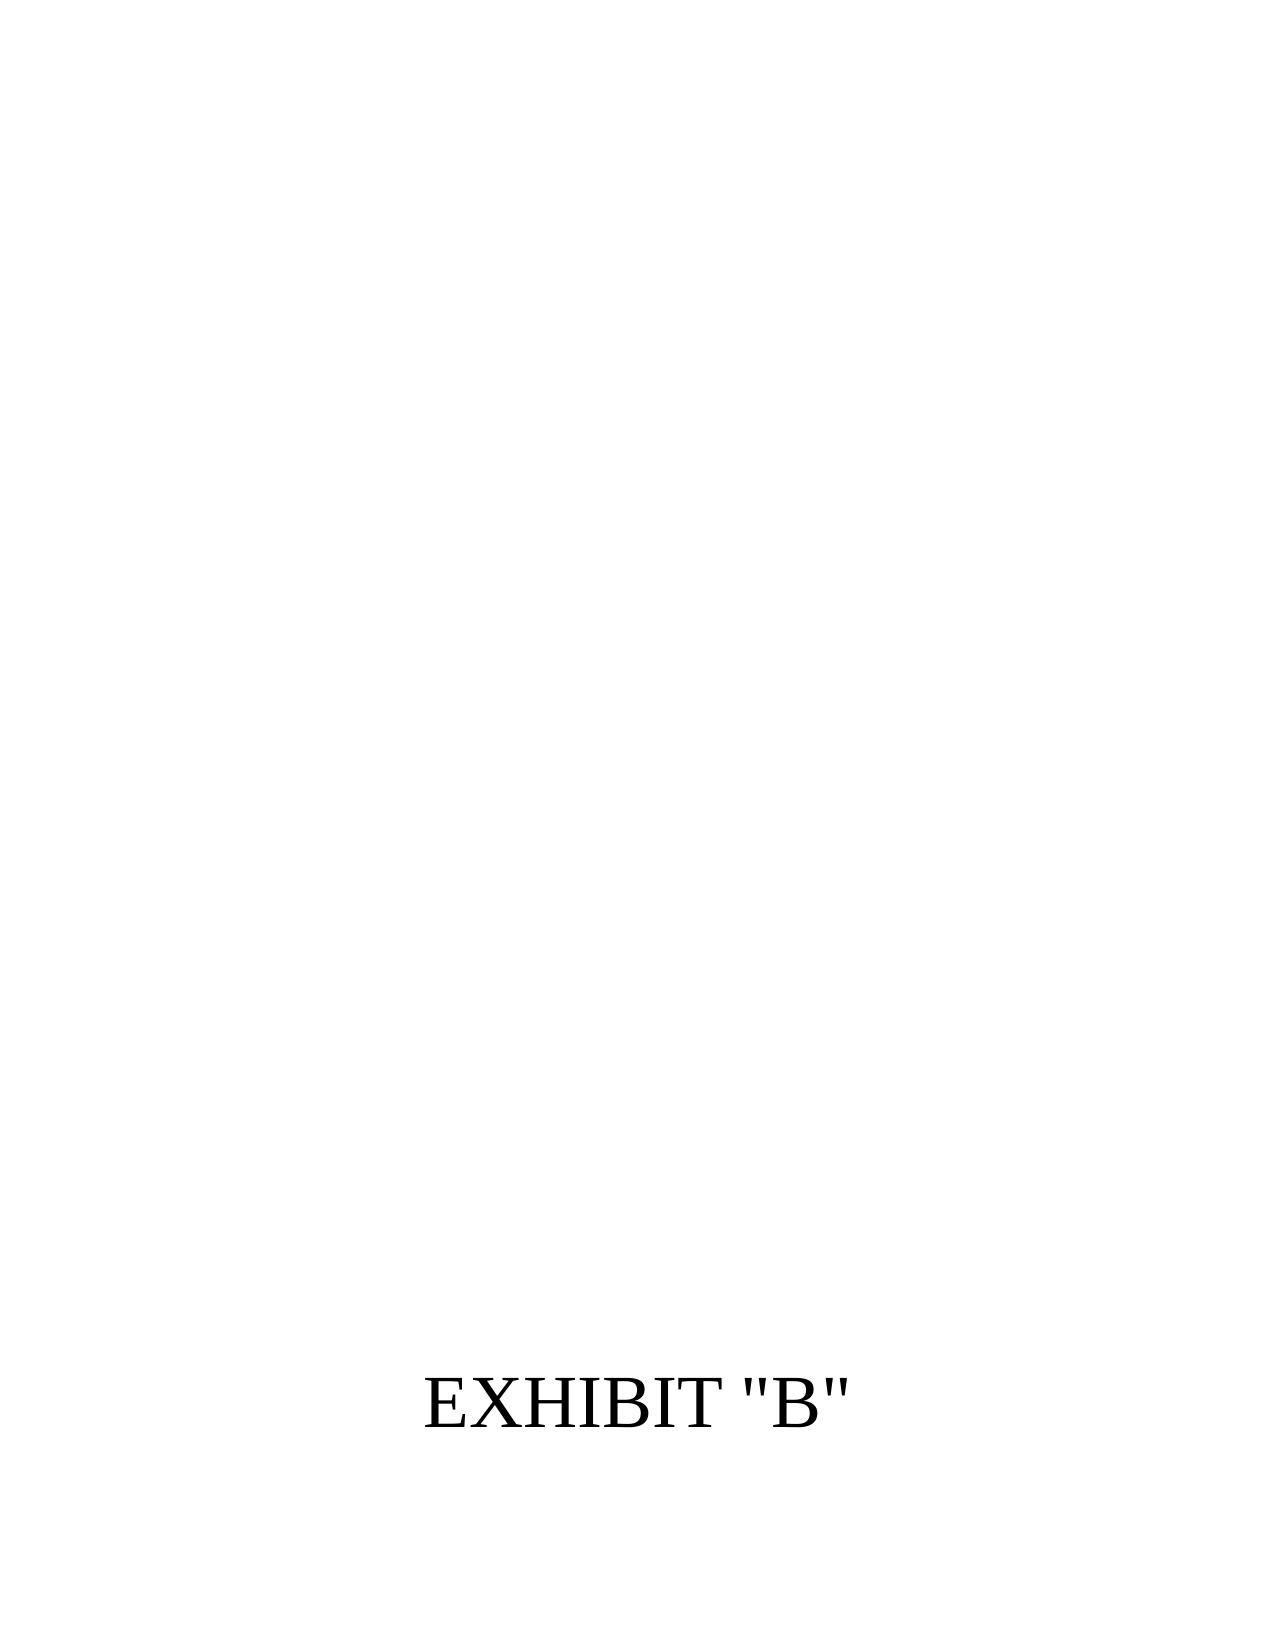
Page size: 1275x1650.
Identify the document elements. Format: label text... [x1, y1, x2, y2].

text EXHIBIT "B" [150, 1357, 1125, 1444]
